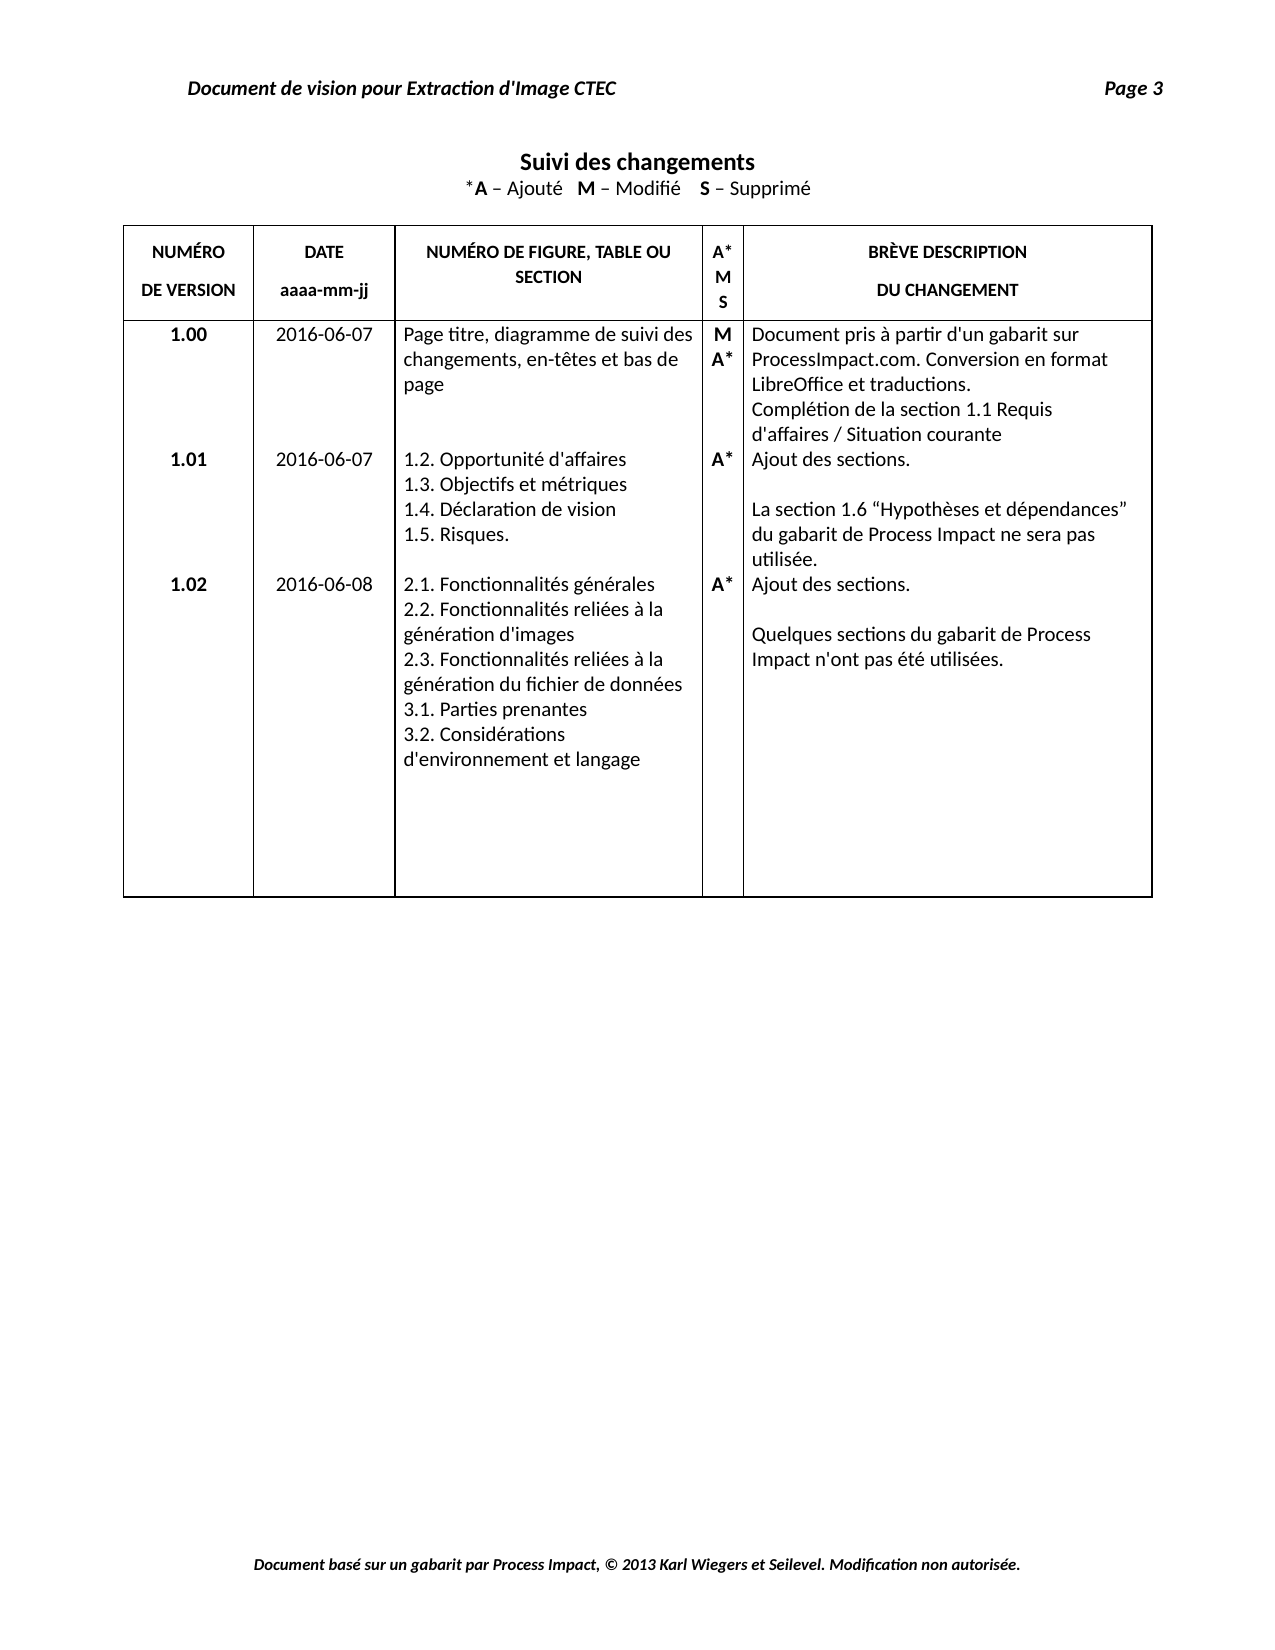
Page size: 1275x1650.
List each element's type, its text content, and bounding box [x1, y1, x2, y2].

table_cell [124, 796, 253, 821]
table_cell [254, 871, 394, 896]
table_cell [396, 771, 702, 796]
table_cell [703, 871, 743, 896]
table_cell A* [703, 571, 743, 771]
table_header DATE aaaa-mm-jj [254, 226, 394, 320]
table_cell [124, 771, 253, 796]
table_cell 1.2. Opportunité d'affaires 1.3. Objectifs et métriques 1.4. Déclaration de vision 1.5. Risques. [396, 446, 702, 571]
table_header NUMÉRO DE FIGURE, TABLE OU SECTION [396, 226, 702, 320]
table_cell [703, 796, 743, 821]
table_cell [703, 821, 743, 846]
table_cell 1.02 [124, 571, 253, 771]
table_cell 2016-06-07 [254, 446, 394, 571]
text Suivi des changements [187, 150, 1087, 175]
table_cell [254, 821, 394, 846]
table_cell [396, 821, 702, 846]
table_cell 2.1. Fonctionnalités générales 2.2. Fonctionnalités reliées à la génération d'images 2.3. Fonctionnalités reliées à la génération du fichier de données 3.1. Parties prenantes 3.2. Considérations d'environnement et langage [396, 571, 702, 771]
table_cell [744, 871, 1151, 896]
table_cell [254, 771, 394, 796]
table_cell [744, 771, 1151, 796]
table_cell Ajout des sections. Quelques sections du gabarit de Process Impact n'ont pas été utilisées. [744, 571, 1151, 771]
table_cell [703, 846, 743, 871]
table_cell Ajout des sections. La section 1.6 “Hypothèses et dépendances” du gabarit de Process Impact ne sera pas utilisée. [744, 446, 1151, 571]
table_cell 1.01 [124, 446, 253, 571]
table_cell [744, 846, 1151, 871]
table_cell [744, 796, 1151, 821]
table_cell [124, 871, 253, 896]
table_header NUMÉRO DE VERSION [124, 226, 253, 320]
table_header A* M S [703, 226, 743, 320]
table_cell 2016-06-07 [254, 321, 394, 446]
table_cell Document pris à partir d'un gabarit sur ProcessImpact.com. Conversion en format LibreOffice et traductions. Complétion de la section 1.1 Requis d'affaires / Situation courante [744, 321, 1151, 446]
table_cell 2016-06-08 [254, 571, 394, 771]
table_cell [396, 846, 702, 871]
table_cell [124, 821, 253, 846]
table_header BRÈVE DESCRIPTION DU CHANGEMENT [744, 226, 1151, 320]
table_cell [396, 796, 702, 821]
table_cell [744, 821, 1151, 846]
table_cell MA* [703, 321, 743, 446]
table_cell Page titre, diagramme de suivi des changements, en-têtes et bas de page [396, 321, 702, 446]
table_cell A* [703, 446, 743, 571]
table_cell [124, 846, 253, 871]
text *A – Ajouté M – Modifié S – Supprimé [187, 175, 1087, 200]
table_cell [254, 796, 394, 821]
table_cell [396, 871, 702, 896]
table_cell [703, 771, 743, 796]
table_cell [254, 846, 394, 871]
table_cell 1.00 [124, 321, 253, 446]
